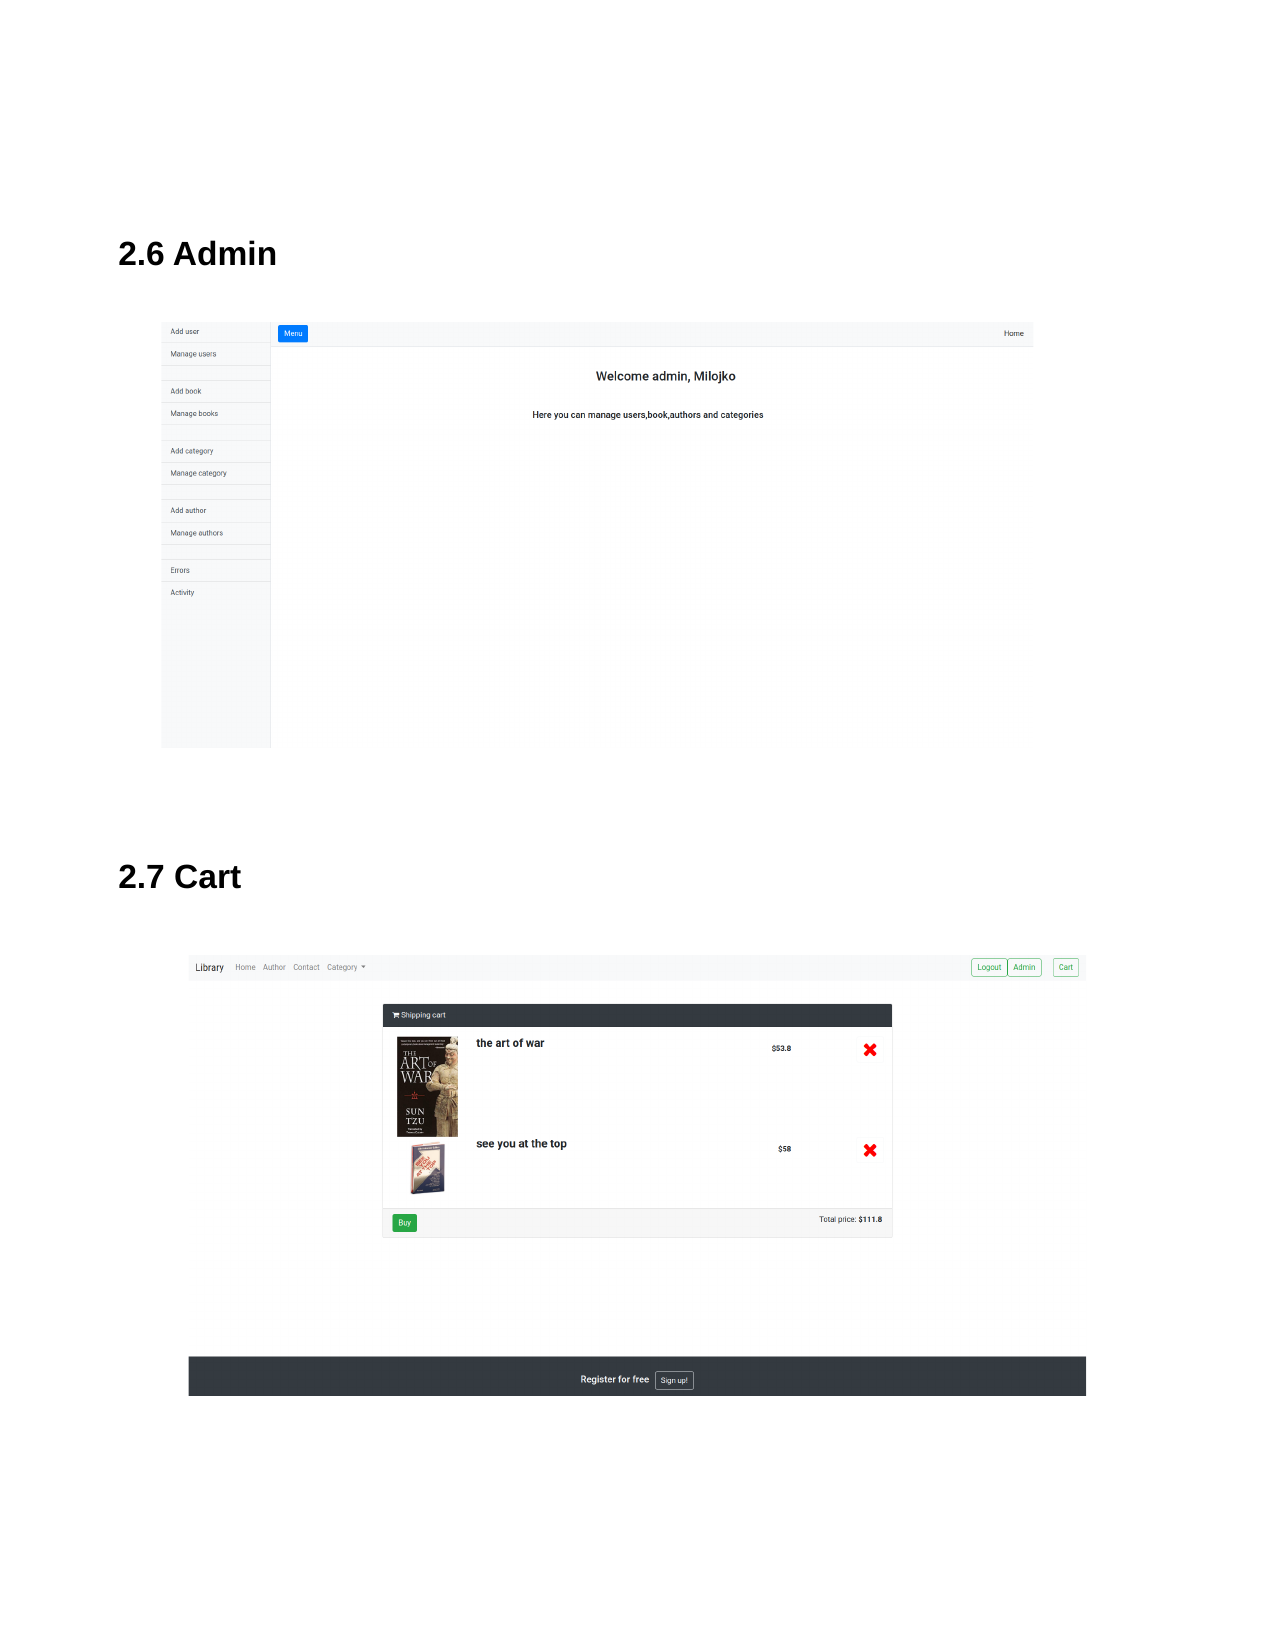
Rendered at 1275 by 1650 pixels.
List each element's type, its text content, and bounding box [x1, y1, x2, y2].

subtitle 2.7 Cart [118, 856, 1157, 895]
picture [161, 322, 1034, 748]
picture [188, 955, 1087, 1396]
subtitle 2.6 Admin [118, 234, 1157, 273]
